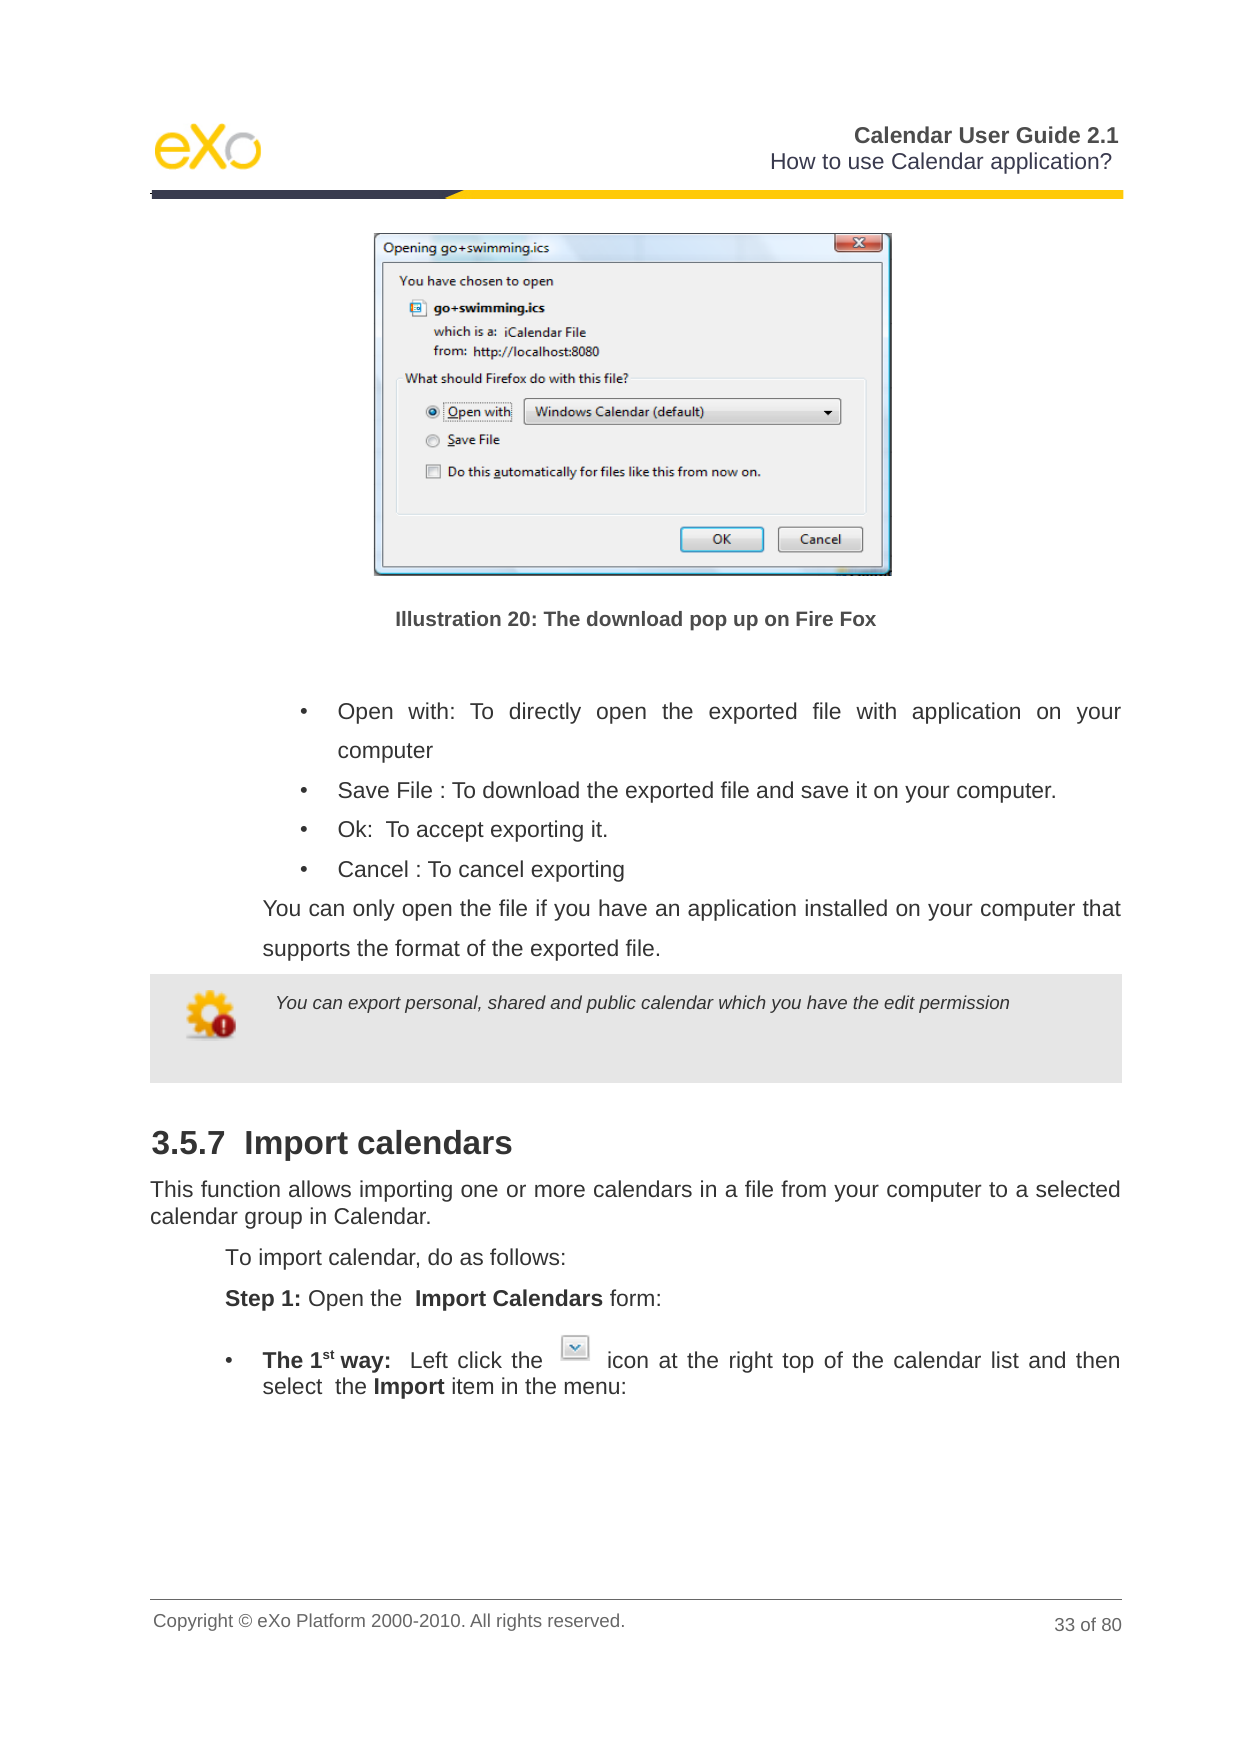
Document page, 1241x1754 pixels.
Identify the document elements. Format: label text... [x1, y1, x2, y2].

list Step 1: Open the Import Calendars form: [187, 1285, 1122, 1312]
list You can only open the file if you have an application installed on your computer that supports the format of the exported file. [225, 895, 1122, 961]
list Illustration 20: The download pop up on Fire Fox [338, 301, 933, 631]
list Cancel : To cancel exporting [300, 856, 1122, 882]
table_header [150, 974, 269, 1083]
list Ok: To accept exporting it. [300, 816, 1122, 843]
picture [155, 123, 262, 170]
list To import calendar, do as follows: [187, 1244, 1122, 1270]
picture [151, 190, 1124, 199]
list Save File : To download the exported file and save it on your computer. [300, 777, 1122, 803]
list The 1st way: Left click the icon at the right top of the calendar list and then select the Import item in the menu: [225, 1327, 1122, 1399]
picture [560, 1334, 590, 1361]
subtitle Import calendars [150, 1123, 1122, 1161]
table_header You can export personal, shared and public calendar which you have the edit permission [269, 974, 1122, 1083]
picture [185, 990, 236, 1041]
picture [373, 233, 892, 576]
list Open with: To directly open the exported file with application on your computer [300, 698, 1122, 764]
text This function allows importing one or more calendars in a file from your computer to a selected calendar group in Calendar. [150, 1176, 1122, 1229]
